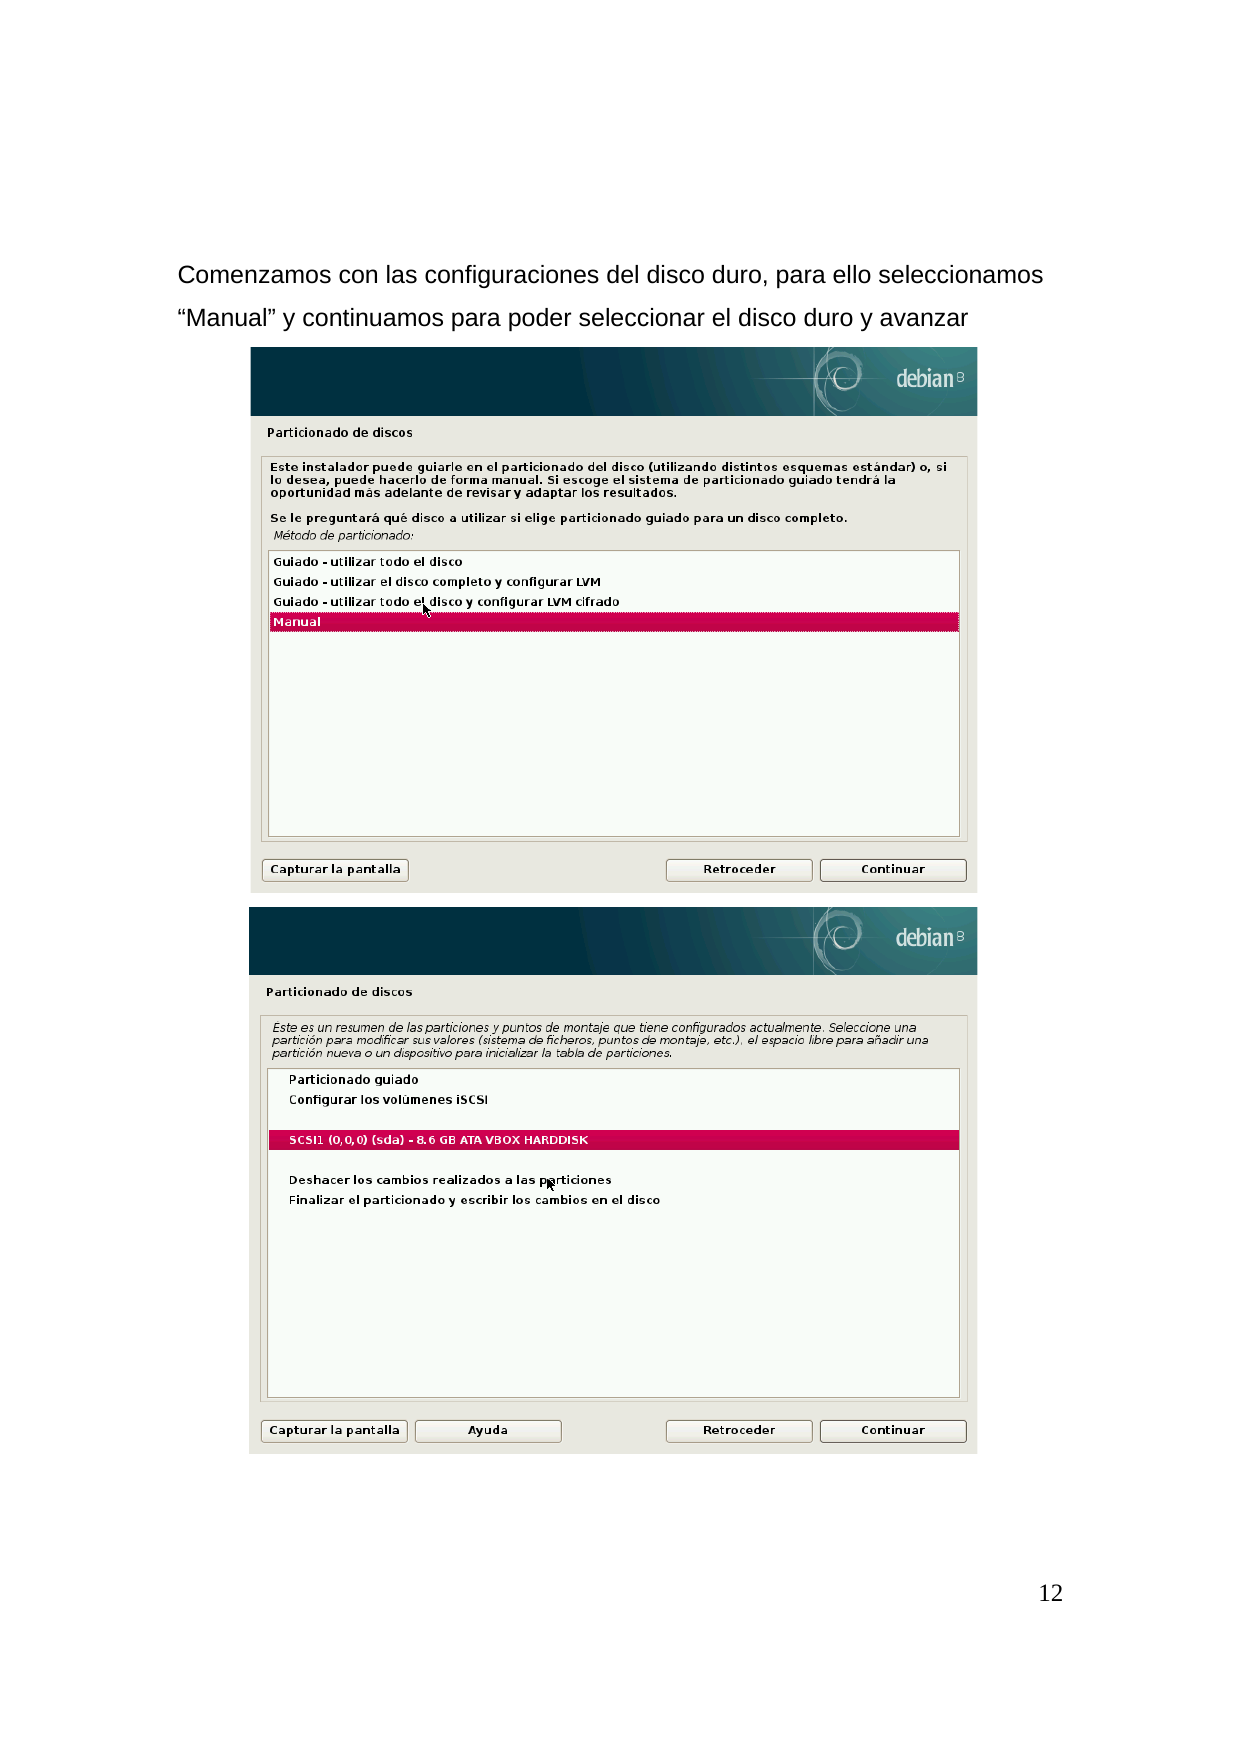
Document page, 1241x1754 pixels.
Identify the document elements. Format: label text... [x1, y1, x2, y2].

text Comenzamos con las configuraciones del disco duro, para ello seleccionamos “Manual” y continuamos para poder seleccionar el disco duro y avanzar [177, 260, 1063, 332]
picture [249, 907, 978, 1454]
picture [250, 347, 978, 893]
